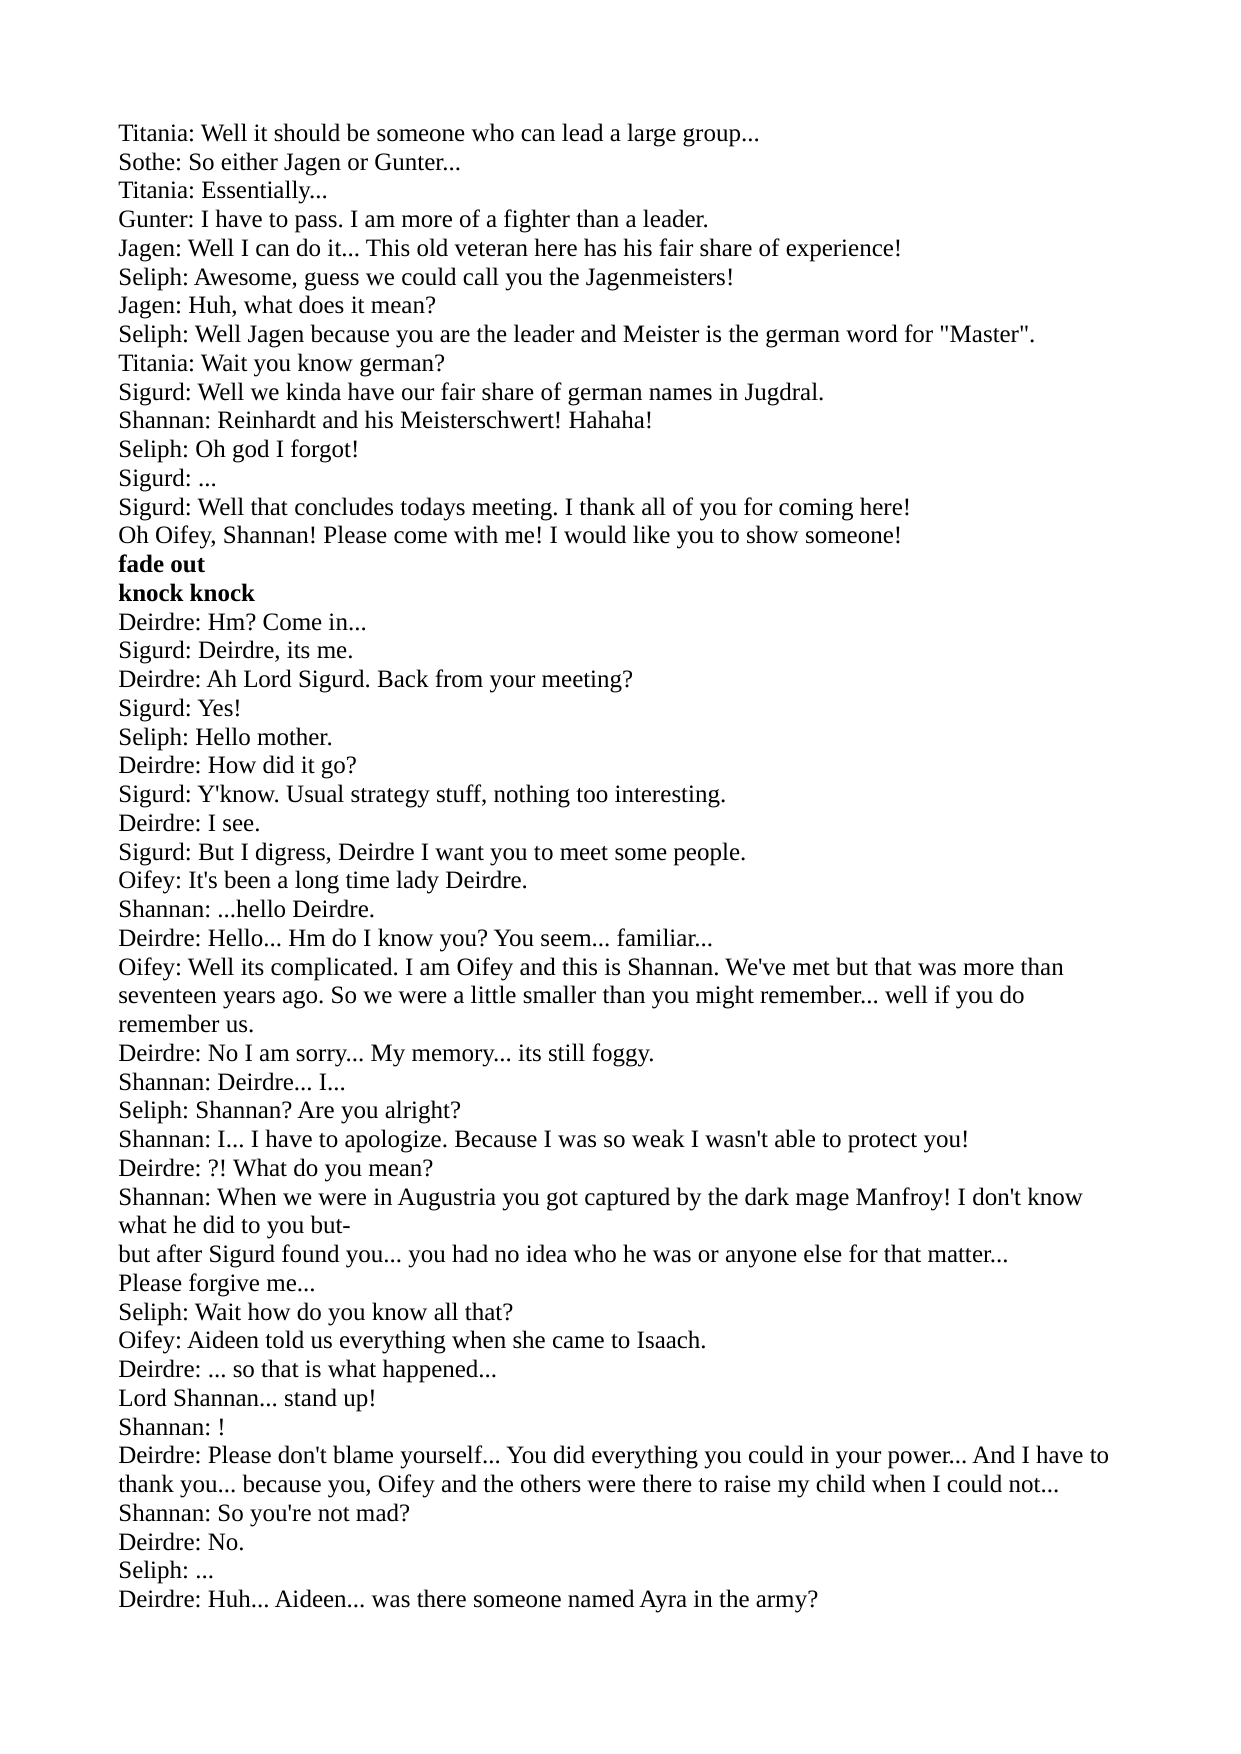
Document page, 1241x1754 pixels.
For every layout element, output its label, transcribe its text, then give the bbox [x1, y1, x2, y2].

text Seliph: Awesome, guess we could call you the Jagenmeisters! [118, 262, 1122, 291]
text Deirdre: No. [118, 1527, 1122, 1556]
text Sigurd: Well we kinda have our fair share of german names in Jugdral. [118, 377, 1122, 406]
text Shannan: Reinhardt and his Meisterschwert! Hahaha! [118, 406, 1122, 434]
text Jagen: Well I can do it... This old veteran here has his fair share of experience! [118, 233, 1122, 262]
text Lord Shannan... stand up! Shannan: ! [118, 1383, 1122, 1441]
text Sigurd: Well that concludes todays meeting. I thank all of you for coming here! [118, 492, 1122, 521]
text knock knock [118, 578, 1122, 607]
text Oifey: Well its complicated. I am Oifey and this is Shannan. We've met but that was more than seventeen years ago. So we were a little smaller than you might remember... well if you do remember us. [118, 952, 1122, 1038]
text Shannan: ...hello Deirdre. [118, 894, 1122, 923]
text Seliph: Wait how do you know all that? [118, 1297, 1122, 1326]
text Deirdre: Please don't blame yourself... You did everything you could in your power... And I have to thank you... because you, Oifey and the others were there to raise my child when I could not... [118, 1441, 1122, 1498]
text Sigurd: ... [118, 463, 1122, 492]
text Oh Oifey, Shannan! Please come with me! I would like you to show someone! [118, 521, 1122, 549]
text Seliph: ... [118, 1556, 1122, 1584]
text Sigurd: But I digress, Deirdre I want you to meet some people. [118, 837, 1122, 866]
text Sigurd: Yes! [118, 693, 1122, 722]
text Shannan: When we were in Augustria you got captured by the dark mage Manfroy! I don't know what he did to you but- [118, 1182, 1122, 1239]
text Deirdre: How did it go? [118, 751, 1122, 779]
text Deirdre: ?! What do you mean? [118, 1153, 1122, 1182]
text Gunter: I have to pass. I am more of a fighter than a leader. [118, 204, 1122, 233]
text Sigurd: Deirdre, its me. [118, 636, 1122, 664]
text Jagen: Huh, what does it mean? [118, 291, 1122, 319]
text fade out [118, 549, 1122, 578]
text Deirdre: Hm? Come in... [118, 607, 1122, 636]
text but after Sigurd found you... you had no idea who he was or anyone else for that matter... [118, 1239, 1122, 1268]
text Oifey: Aideen told us everything when she came to Isaach. [118, 1326, 1122, 1354]
text Deirdre: No I am sorry... My memory... its still foggy. [118, 1038, 1122, 1067]
text Titania: Wait you know german? [118, 348, 1122, 377]
text Sigurd: Y'know. Usual strategy stuff, nothing too interesting. [118, 779, 1122, 808]
text Shannan: Deirdre... I... Seliph: Shannan? Are you alright? [118, 1067, 1122, 1124]
text Shannan: I... I have to apologize. Because I was so weak I wasn't able to protect you! [118, 1124, 1122, 1153]
text Please forgive me... [118, 1268, 1122, 1297]
text Titania: Well it should be someone who can lead a large group... [118, 118, 1122, 147]
text Seliph: Oh god I forgot! [118, 434, 1122, 463]
text Seliph: Well Jagen because you are the leader and Meister is the german word for "Master". [118, 319, 1122, 348]
text Oifey: It's been a long time lady Deirdre. [118, 866, 1122, 894]
text Sothe: So either Jagen or Gunter... Titania: Essentially... [118, 147, 1122, 204]
text Deirdre: ... so that is what happened... [118, 1354, 1122, 1383]
text Shannan: So you're not mad? [118, 1498, 1122, 1527]
text Deirdre: I see. [118, 808, 1122, 837]
text Deirdre: Huh... Aideen... was there someone named Ayra in the army? [118, 1584, 1122, 1613]
text Seliph: Hello mother. [118, 722, 1122, 751]
text Deirdre: Ah Lord Sigurd. Back from your meeting? [118, 664, 1122, 693]
text Deirdre: Hello... Hm do I know you? You seem... familiar... [118, 923, 1122, 952]
